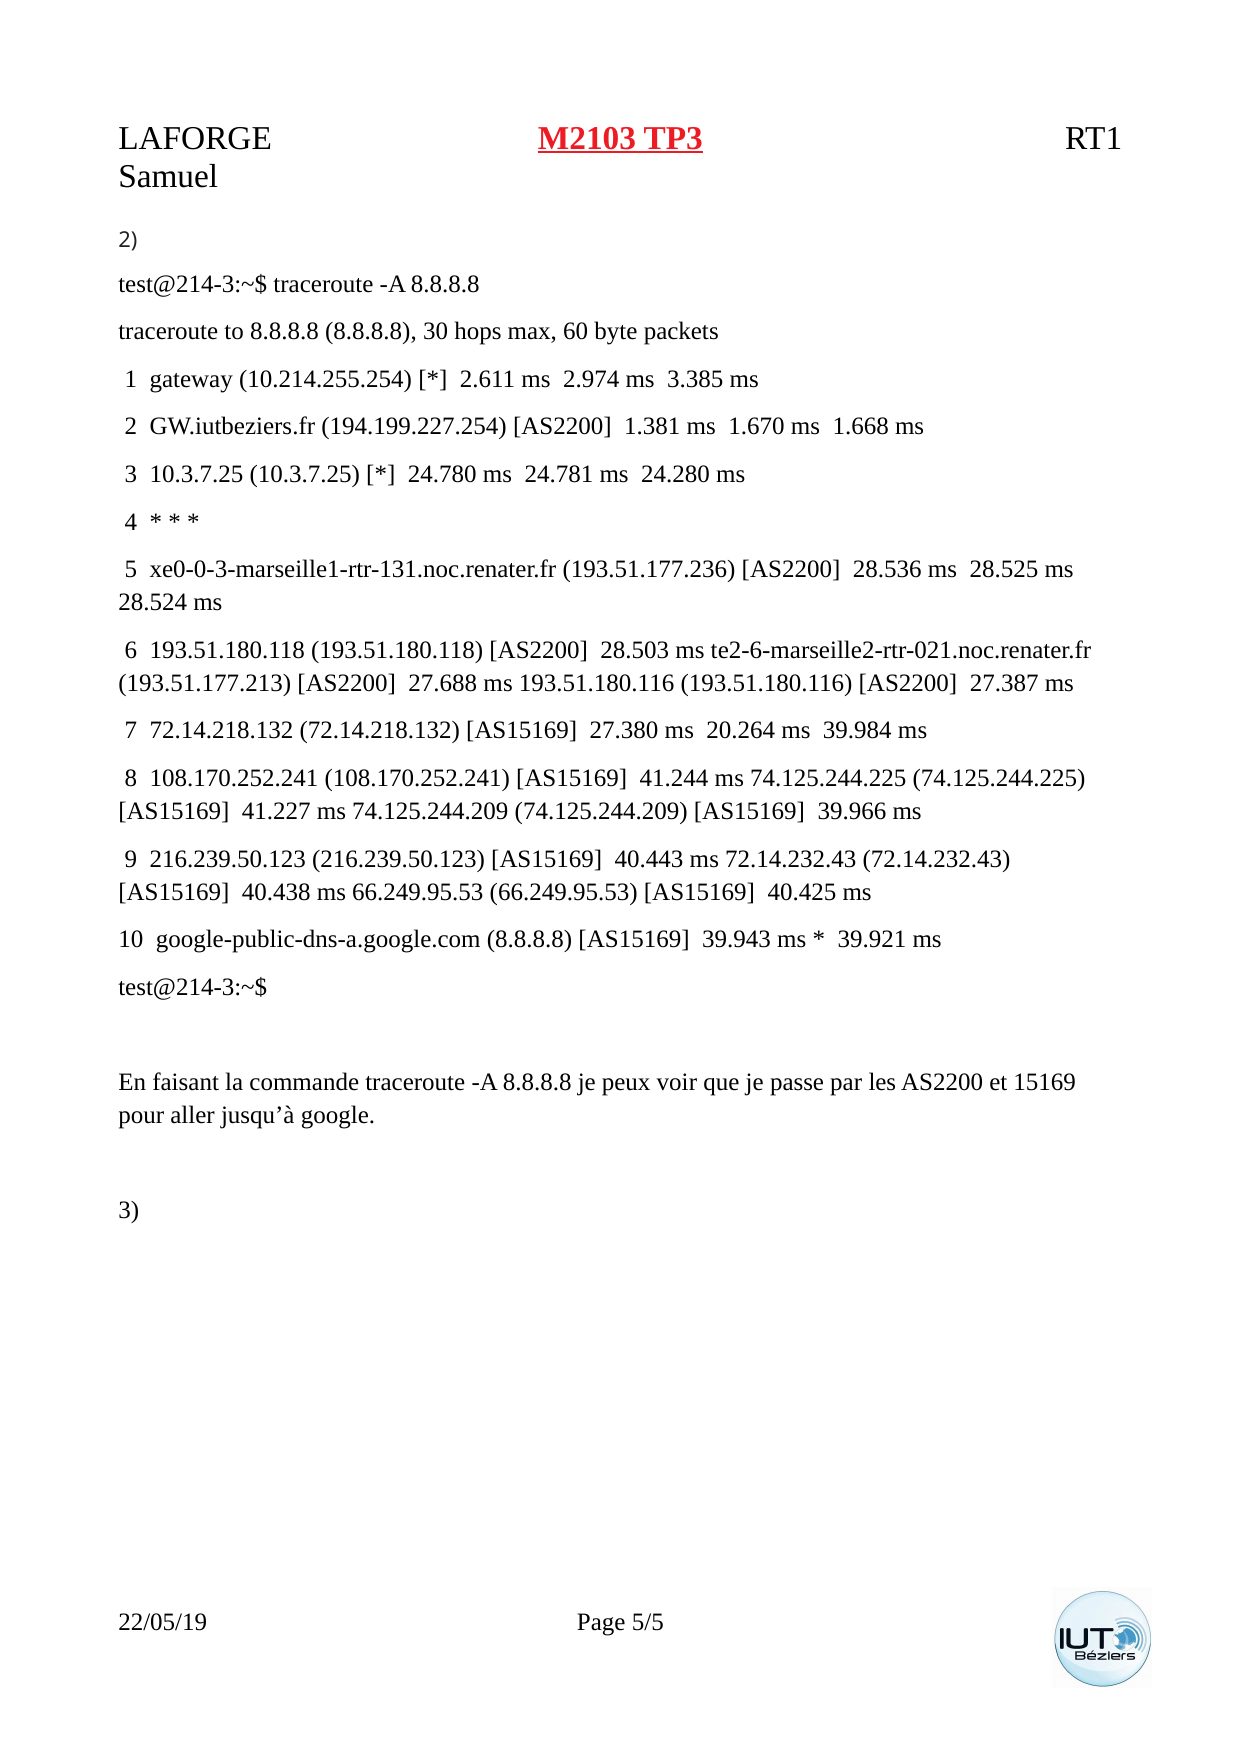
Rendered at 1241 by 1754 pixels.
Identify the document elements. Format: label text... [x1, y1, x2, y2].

text 3 10.3.7.25 (10.3.7.25) [*] 24.780 ms 24.781 ms 24.280 ms [118, 459, 1122, 488]
text 7 72.14.218.132 (72.14.218.132) [AS15169] 27.380 ms 20.264 ms 39.984 ms [118, 716, 1122, 744]
picture [1051, 1587, 1153, 1688]
text 4 * * * [118, 507, 1122, 535]
text 9 216.239.50.123 (216.239.50.123) [AS15169] 40.443 ms 72.14.232.43 (72.14.232.43) [AS15169] 40.438 ms 66.249.95.53 (66.249.95.53) [AS15169] 40.425 ms [118, 844, 1122, 906]
text traceroute to 8.8.8.8 (8.8.8.8), 30 hops max, 60 byte packets [118, 316, 1122, 345]
text test@214-3:~$ traceroute -A 8.8.8.8 [118, 269, 1122, 297]
text 10 google-public-dns-a.google.com (8.8.8.8) [AS15169] 39.943 ms * 39.921 ms [118, 924, 1122, 953]
text 8 108.170.252.241 (108.170.252.241) [AS15169] 41.244 ms 74.125.244.225 (74.125.244.225) [AS15169] 41.227 ms 74.125.244.209 (74.125.244.209) [AS15169] 39.966 ms [118, 763, 1122, 825]
text 6 193.51.180.118 (193.51.180.118) [AS2200] 28.503 ms te2-6-marseille2-rtr-021.noc.renater.fr (193.51.177.213) [AS2200] 27.688 ms 193.51.180.116 (193.51.180.116) [AS2200] 27.387 ms [118, 635, 1122, 697]
text 1 gateway (10.214.255.254) [*] 2.611 ms 2.974 ms 3.385 ms [118, 364, 1122, 393]
text test@214-3:~$ [118, 972, 1122, 1001]
text 2 GW.iutbeziers.fr (194.199.227.254) [AS2200] 1.381 ms 1.670 ms 1.668 ms [118, 411, 1122, 440]
text En faisant la commande traceroute -A 8.8.8.8 je peux voir que je passe par les AS2200 et 15169 pour aller jusqu’à google. [118, 1067, 1122, 1129]
text 2) [118, 224, 1122, 254]
text 5 xe0-0-3-marseille1-rtr-131.noc.renater.fr (193.51.177.236) [AS2200] 28.536 ms 28.525 ms 28.524 ms [118, 554, 1122, 616]
text 3) [118, 1195, 1122, 1224]
